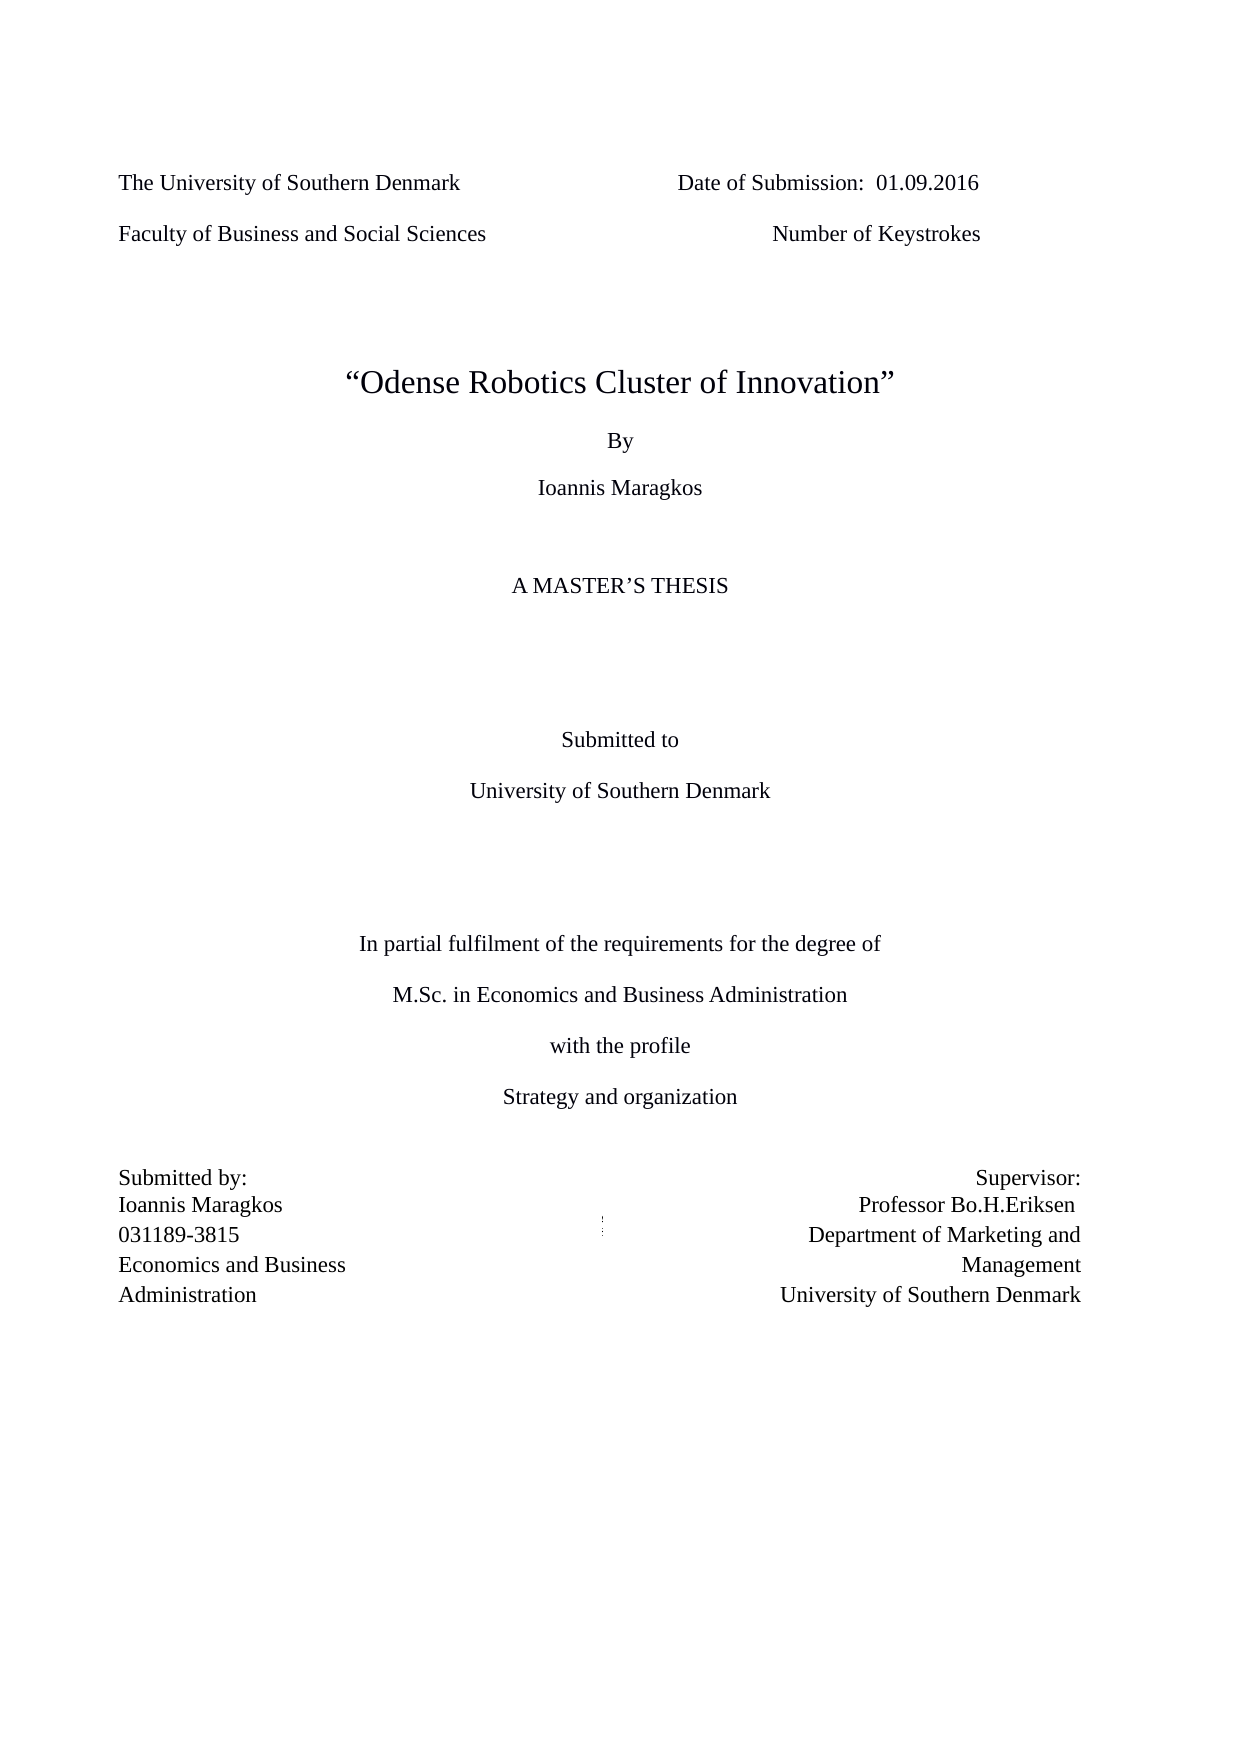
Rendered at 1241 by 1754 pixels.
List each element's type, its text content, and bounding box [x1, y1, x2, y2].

text By [118, 427, 1122, 453]
text A MASTER’S THESIS [118, 573, 1122, 599]
text “Odense Robotics Cluster of Innovation” [118, 362, 1122, 401]
text Ioannis Maragkos [118, 474, 1122, 501]
text Submitted to [118, 726, 1122, 752]
table_cell Ioannis Maragkos 031189-3815 Economics and Business Administration [107, 1191, 602, 1345]
table_header Submitted by: [107, 1164, 602, 1191]
text In partial fulfilment of the requirements for the degree of [118, 930, 1122, 956]
text Faculty of Business and Social Sciences Number of Keystrokes [118, 220, 1122, 247]
text The University of Southern Denmark Date of Submission: 01.09.2016 [118, 169, 1122, 196]
text Strategy and organization [118, 1083, 1122, 1109]
text M.Sc. in Economics and Business Administration [118, 981, 1122, 1007]
text University of Southern Denmark [118, 777, 1122, 803]
table_header Supervisor: [603, 1164, 1098, 1191]
table_cell Professor Bo.H.Eriksen Department of Marketing and Management University of Southern Denmark [603, 1191, 1098, 1345]
text with the profile [118, 1032, 1122, 1058]
